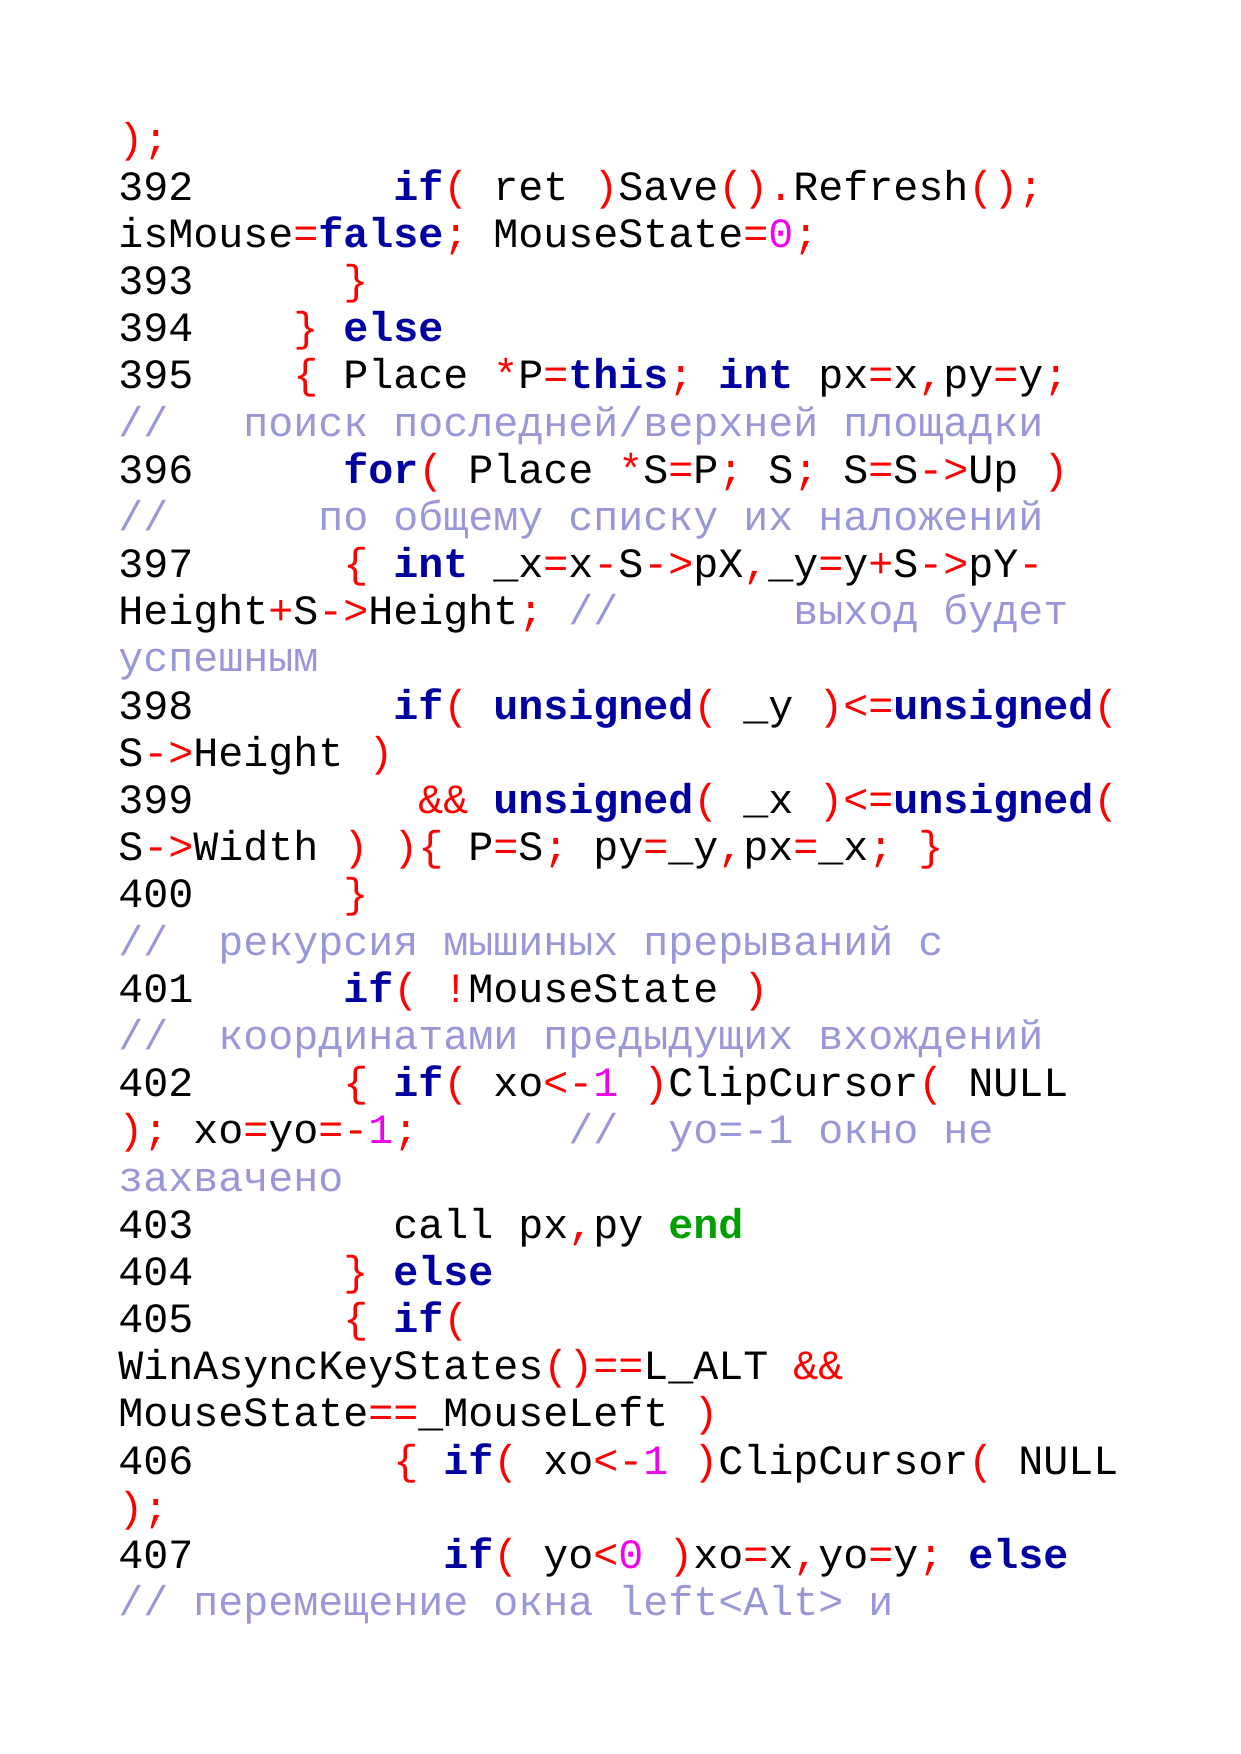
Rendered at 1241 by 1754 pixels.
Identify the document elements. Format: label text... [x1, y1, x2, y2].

subtitle 401 if( !MouseState ) // координатами предыдущих вхождений [118, 967, 1122, 1062]
subtitle 405 { if( WinAsyncKeyStates()==L_ALT && MouseState==_MouseLeft ) [118, 1298, 1122, 1439]
subtitle 393 } [118, 260, 1122, 307]
subtitle 399 && unsigned( _x )<=unsigned( S->Width ) ){ P=S; py=_y,px=_x; } [118, 779, 743, 873]
subtitle 404 } else [118, 1251, 1122, 1298]
subtitle 398 if( unsigned( _y )<=unsigned( S->Height ) [118, 684, 1122, 779]
subtitle 400 } // рекурсия мышиных прерываний c [118, 873, 1122, 967]
subtitle 396 for( Place *S=P; S; S=S->Up ) // по общему списку их наложений [118, 448, 1122, 543]
subtitle 399 && unsigned( _x )<=unsigned( S->Width ) ){ P=S; py=_y,px=_x; } [793, 779, 1122, 873]
subtitle 402 { if( xo<-1 )ClipCursor( NULL ); xo=yo=-1; // yo=-1 окно не захвачено [118, 1062, 1122, 1203]
subtitle 407 if( yo<0 )xo=x,yo=y; else // перемещение окна left<Alt> и [118, 1534, 1122, 1628]
subtitle 395 { Place *P=this; int px=x,py=y; // поиск последней/верхней площадки [118, 354, 1122, 448]
subtitle 403 call px,py end [118, 1203, 1122, 1251]
subtitle 406 { if( xo<-1 )ClipCursor( NULL ); [118, 1439, 1122, 1534]
subtitle 392 if( ret )Save().Refresh(); isMouse=false; MouseState=0; [118, 165, 1122, 260]
subtitle 394 } else [118, 307, 1122, 354]
subtitle 397 { int _x=x-S->pX,_y=y+S->pY-Height+S->Height; // выход будет успешным [118, 543, 1122, 684]
subtitle 391 { isMouse=true; glContext S( this ); bool ret=Mouse( _MouseWheel,x,y ); [118, 118, 1122, 165]
